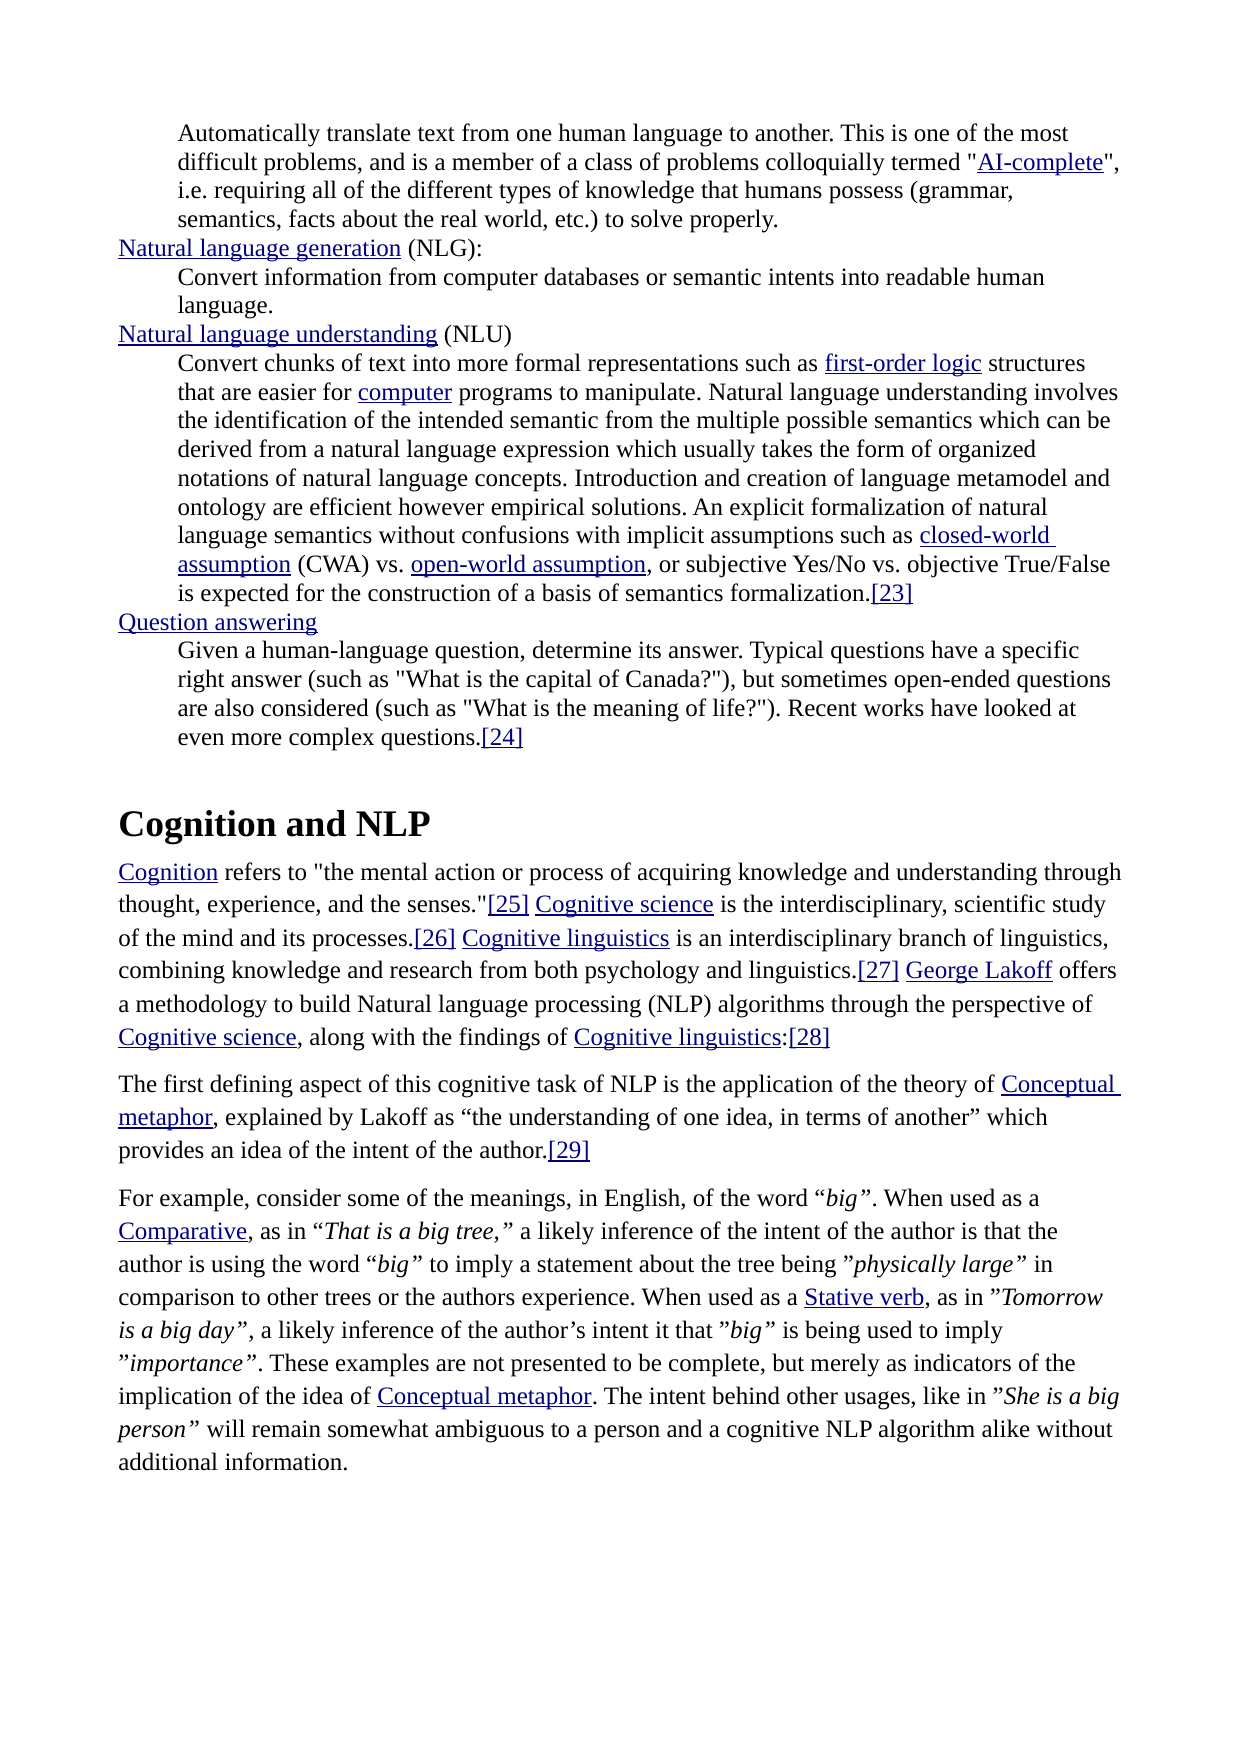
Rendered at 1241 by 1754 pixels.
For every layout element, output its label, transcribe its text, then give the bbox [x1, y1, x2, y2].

list Given a human-language question, determine its answer. Typical questions have a specific right answer (such as "What is the capital of Canada?"), but sometimes open-ended questions are also considered (such as "What is the meaning of life?"). Recent works have looked at even more complex questions.[24] [177, 636, 1122, 751]
list Convert chunks of text into more formal representations such as first-order logic structures that are easier for computer programs to manipulate. Natural language understanding involves the identification of the intended semantic from the multiple possible semantics which can be derived from a natural language expression which usually takes the form of organized notations of natural language concepts. Introduction and creation of language metamodel and ontology are efficient however empirical solutions. An explicit formalization of natural language semantics without confusions with implicit assumptions such as closed-world assumption (CWA) vs. open-world assumption, or subjective Yes/No vs. objective True/False is expected for the construction of a basis of semantics formalization.[23] [177, 348, 1122, 607]
list Convert information from computer databases or semantic intents into readable human language. [177, 262, 1122, 319]
text For example, consider some of the meanings, in English, of the word “big”. When used as a Comparative, as in “That is a big tree,” a likely inference of the intent of the author is that the author is using the word “big” to imply a statement about the tree being ”physically large” in comparison to other trees or the authors experience. When used as a Stative verb, as in ”Tomorrow is a big day”, a likely inference of the author’s intent it that ”big” is being used to imply ”importance”. These examples are not presented to be complete, but merely as indicators of the implication of the idea of Conceptual metaphor. The intent behind other usages, like in ”She is a big person” will remain somewhat ambiguous to a person and a cognitive NLP algorithm alike without additional information. [118, 1183, 1122, 1476]
list Automatically translate text from one human language to another. This is one of the most difficult problems, and is a member of a class of problems colloquially termed "AI-complete", i.e. requiring all of the different types of knowledge that humans possess (grammar, semantics, facts about the real world, etc.) to solve properly. [177, 118, 1122, 233]
subtitle Cognition and NLP [118, 801, 1122, 844]
text The first defining aspect of this cognitive task of NLP is the application of the theory of Conceptual metaphor, explained by Lakoff as “the understanding of one idea, in terms of another” which provides an idea of the intent of the author.[29] [118, 1069, 1122, 1164]
subtitle Question answering [118, 607, 1122, 636]
subtitle Natural language understanding (NLU) [118, 319, 1122, 348]
text Cognition refers to "the mental action or process of acquiring knowledge and understanding through thought, experience, and the senses."[25] Cognitive science is the interdisciplinary, scientific study of the mind and its processes.[26] Cognitive linguistics is an interdisciplinary branch of linguistics, combining knowledge and research from both psychology and linguistics.[27] George Lakoff offers a methodology to build Natural language processing (NLP) algorithms through the perspective of Cognitive science, along with the findings of Cognitive linguistics:[28] [118, 857, 1122, 1050]
subtitle Natural language generation (NLG): [118, 233, 1122, 262]
